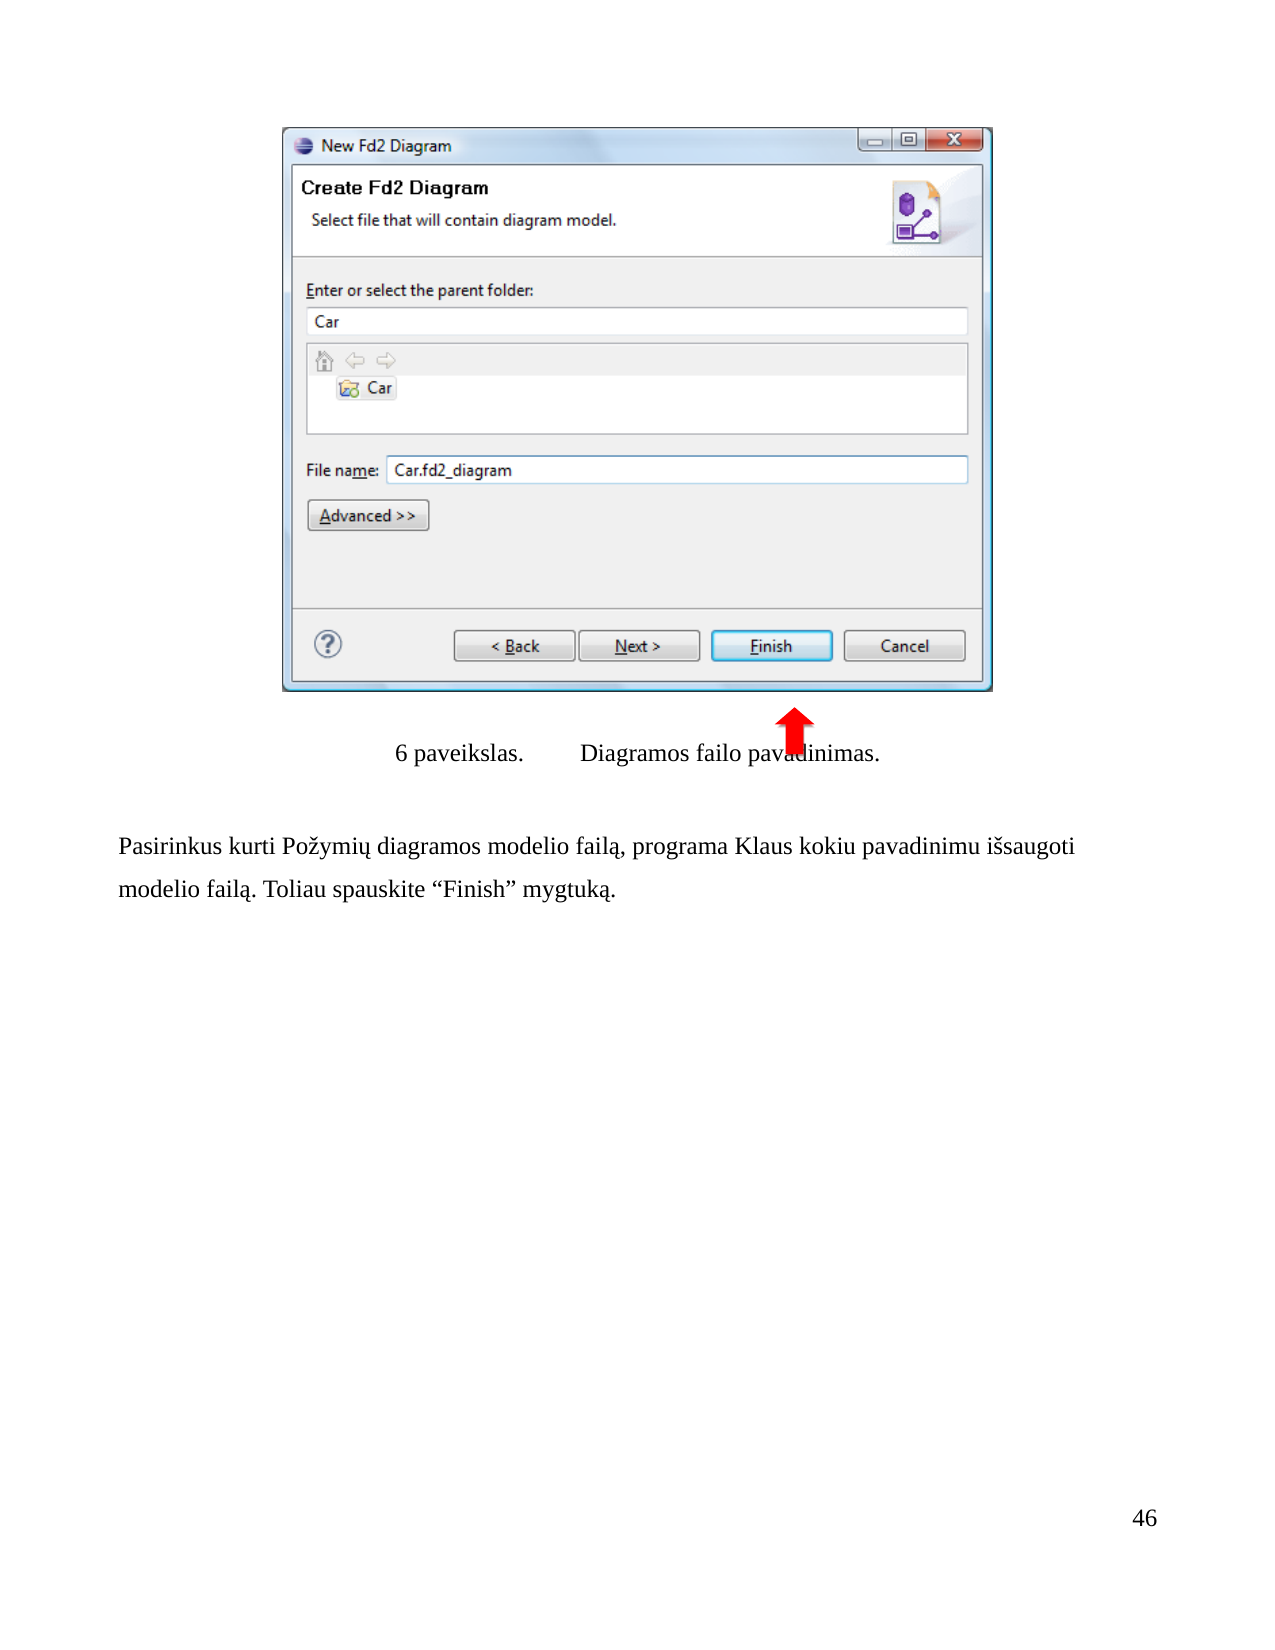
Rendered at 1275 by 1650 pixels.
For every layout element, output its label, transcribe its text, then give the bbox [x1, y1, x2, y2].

list Diagramos failo pavadinimas. [118, 738, 1157, 767]
picture [282, 127, 993, 692]
text Pasirinkus kurti Požymių diagramos modelio failą, programa Klaus kokiu pavadinimu išsaugoti modelio failą. Toliau spauskite “Finish” mygtuką. [118, 831, 1157, 903]
